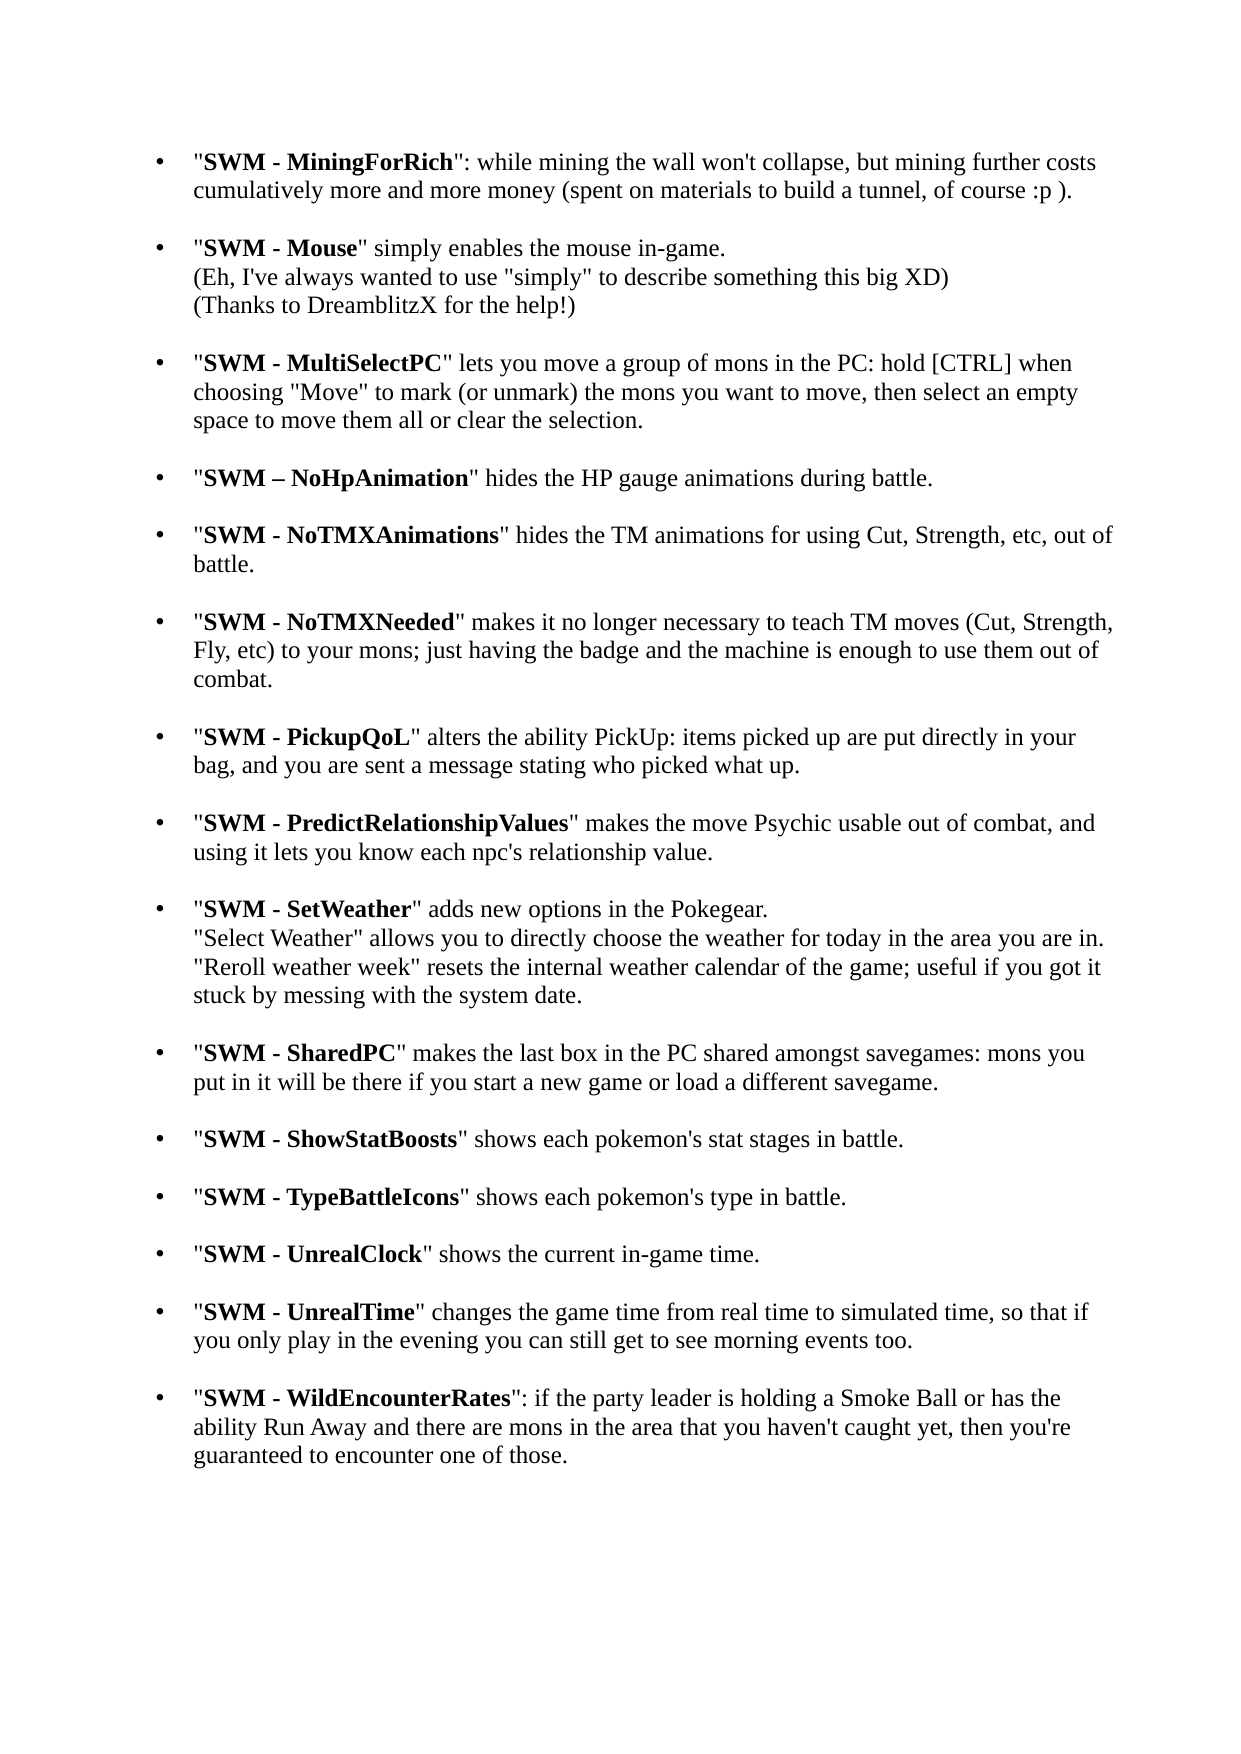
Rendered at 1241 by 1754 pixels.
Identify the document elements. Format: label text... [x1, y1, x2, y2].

list "SWM - WildEncounterRates": if the party leader is holding a Smoke Ball or has the ability Run Away and there are mons in the area that you haven't caught yet, then you're guaranteed to encounter one of those. [156, 1383, 1122, 1469]
list "SWM - Mouse" simply enables the mouse in-game. (Eh, I've always wanted to use "simply" to describe something this big XD) [156, 233, 1122, 291]
list "SWM – NoHpAnimation" hides the HP gauge animations during battle. [156, 463, 1122, 492]
list "SWM - UnrealClock" shows the current in-game time. [156, 1239, 1122, 1268]
list (Thanks to DreamblitzX for the help!) [156, 291, 1122, 319]
list "SWM - MiningForRich": while mining the wall won't collapse, but mining further costs cumulatively more and more money (spent on materials to build a tunnel, of course :p ). [156, 147, 1122, 204]
list "SWM - PickupQoL" alters the ability PickUp: items picked up are put directly in your bag, and you are sent a message stating who picked what up. [156, 722, 1122, 779]
list "SWM - MultiSelectPC" lets you move a group of mons in the PC: hold [CTRL] when choosing "Move" to mark (or unmark) the mons you want to move, then select an empty space to move them all or clear the selection. [156, 348, 1122, 434]
list "SWM - UnrealTime" changes the game time from real time to simulated time, so that if you only play in the evening you can still get to see morning events too. [156, 1297, 1122, 1354]
list "SWM - NoTMXNeeded" makes it no longer necessary to teach TM moves (Cut, Strength, Fly, etc) to your mons; just having the badge and the machine is enough to use them out of combat. [156, 607, 1122, 693]
list "SWM - SharedPC" makes the last box in the PC shared amongst savegames: mons you put in it will be there if you start a new game or load a different savegame. [156, 1038, 1122, 1096]
list "SWM - NoTMXAnimations" hides the TM animations for using Cut, Strength, etc, out of battle. [156, 521, 1122, 578]
list "SWM - SetWeather" adds new options in the Pokegear. "Select Weather" allows you to directly choose the weather for today in the area you are in. [156, 894, 1122, 952]
list "SWM - ShowStatBoosts" shows each pokemon's stat stages in battle. [156, 1124, 1122, 1153]
list "Reroll weather week" resets the internal weather calendar of the game; useful if you got it stuck by messing with the system date. [156, 952, 1122, 1009]
list "SWM - PredictRelationshipValues" makes the move Psychic usable out of combat, and using it lets you know each npc's relationship value. [156, 808, 1122, 866]
list "SWM - TypeBattleIcons" shows each pokemon's type in battle. [156, 1182, 1122, 1211]
